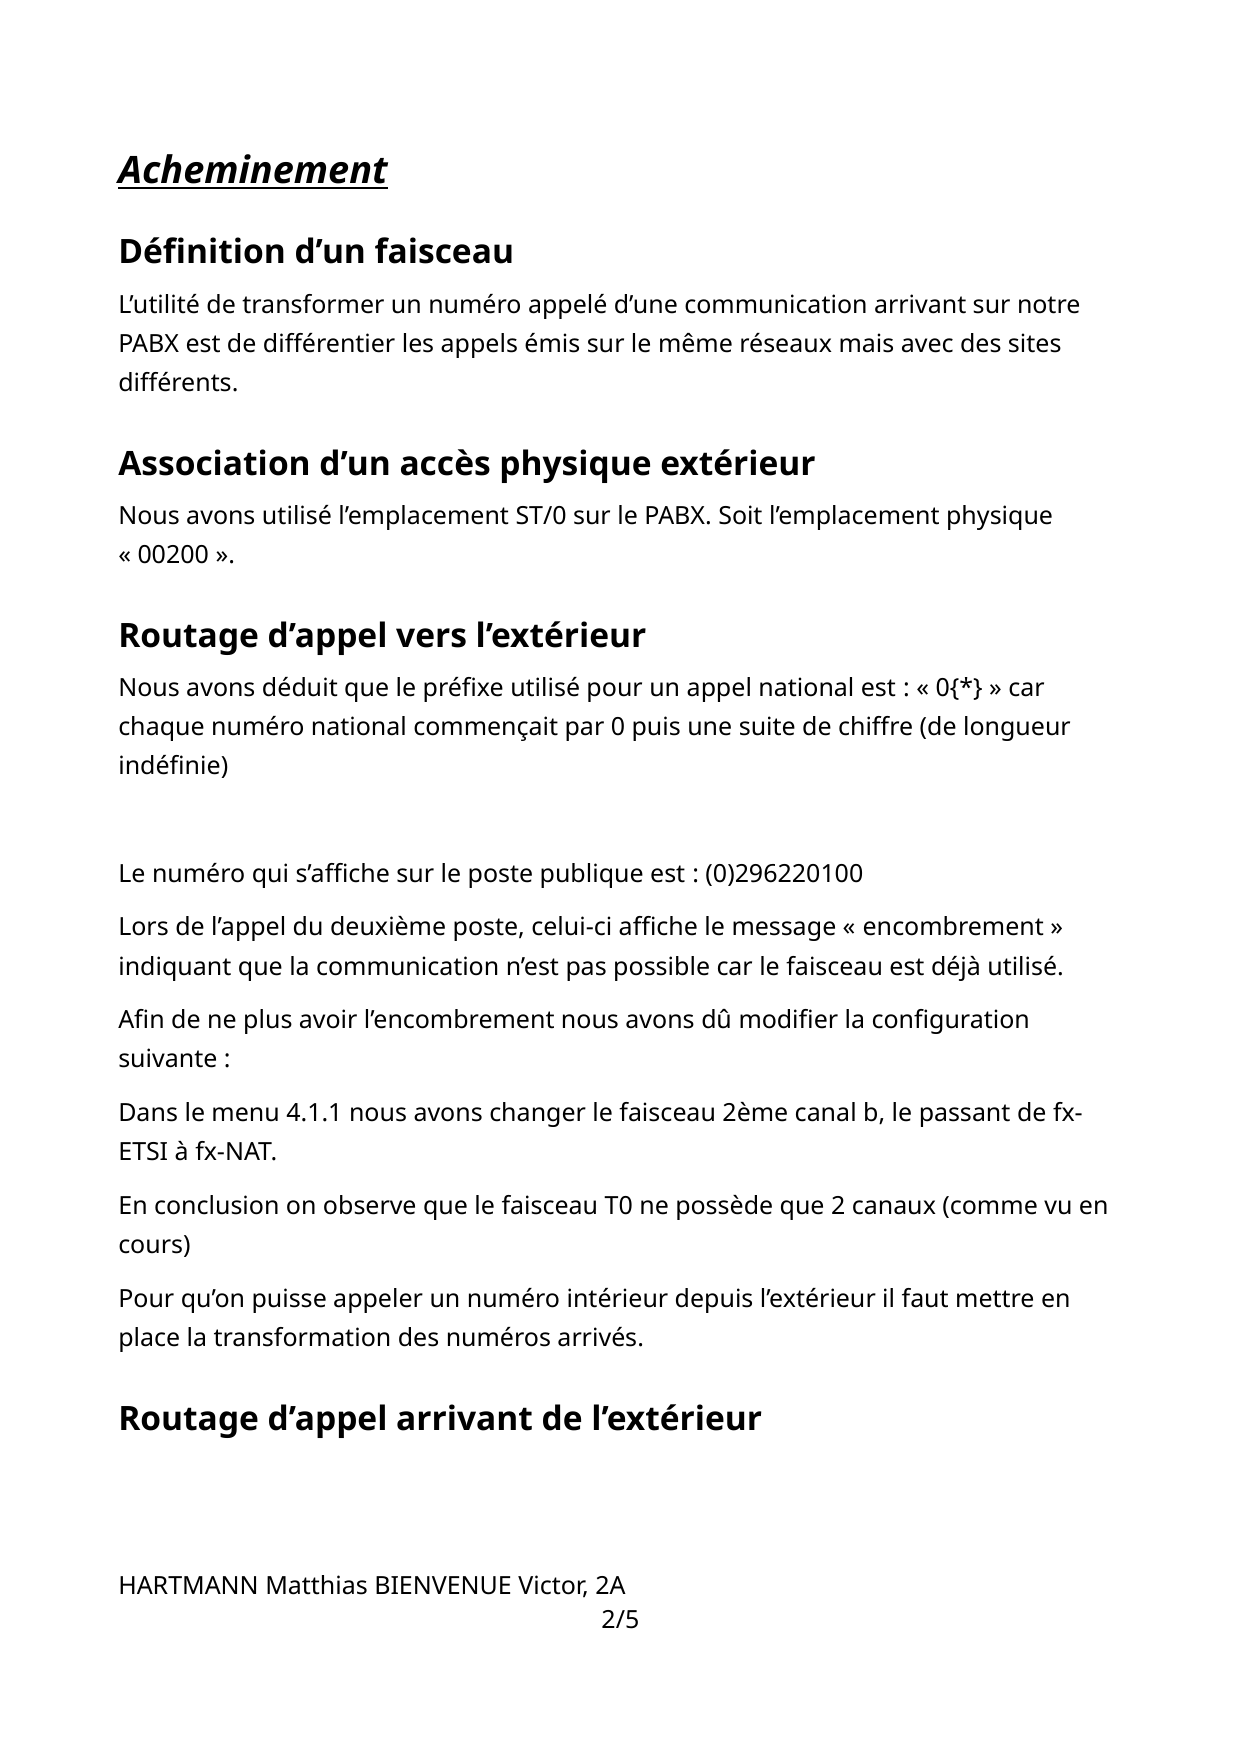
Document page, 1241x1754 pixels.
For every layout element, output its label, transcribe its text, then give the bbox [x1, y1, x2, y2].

text Lors de l’appel du deuxième poste, celui-ci affiche le message « encombrement » indiquant que la communication n’est pas possible car le faisceau est déjà utilisé. [118, 909, 1122, 982]
text Dans le menu 4.1.1 nous avons changer le faisceau 2ème canal b, le passant de fx-ETSI à fx-NAT. [118, 1095, 1122, 1168]
subtitle Acheminement [118, 143, 1122, 195]
text Le numéro qui s’affiche sur le poste publique est : (0)296220100 [118, 855, 1122, 889]
subtitle Routage d’appel arrivant de l’extérieur [118, 1394, 1122, 1440]
text L’utilité de transformer un numéro appelé d’une communication arrivant sur notre PABX est de différentier les appels émis sur le même réseaux mais avec des sites différents. [118, 286, 1122, 399]
subtitle Association d’un accès physique extérieur [118, 439, 1122, 485]
subtitle Définition d’un faisceau [118, 228, 1122, 274]
text Nous avons utilisé l’emplacement ST/0 sur le PABX. Soit l’emplacement physique « 00200 ». [118, 497, 1122, 571]
text Pour qu’on puisse appeler un numéro intérieur depuis l’extérieur il faut mettre en place la transformation des numéros arrivés. [118, 1281, 1122, 1354]
subtitle Routage d’appel vers l’extérieur [118, 611, 1122, 657]
text Nous avons déduit que le préfixe utilisé pour un appel national est : « 0{*} » car chaque numéro national commençait par 0 puis une suite de chiffre (de longueur indéfinie) [118, 669, 1122, 782]
text En conclusion on observe que le faisceau T0 ne possède que 2 canaux (comme vu en cours) [118, 1188, 1122, 1261]
text Afin de ne plus avoir l’encombrement nous avons dû modifier la configuration suivante : [118, 1002, 1122, 1075]
